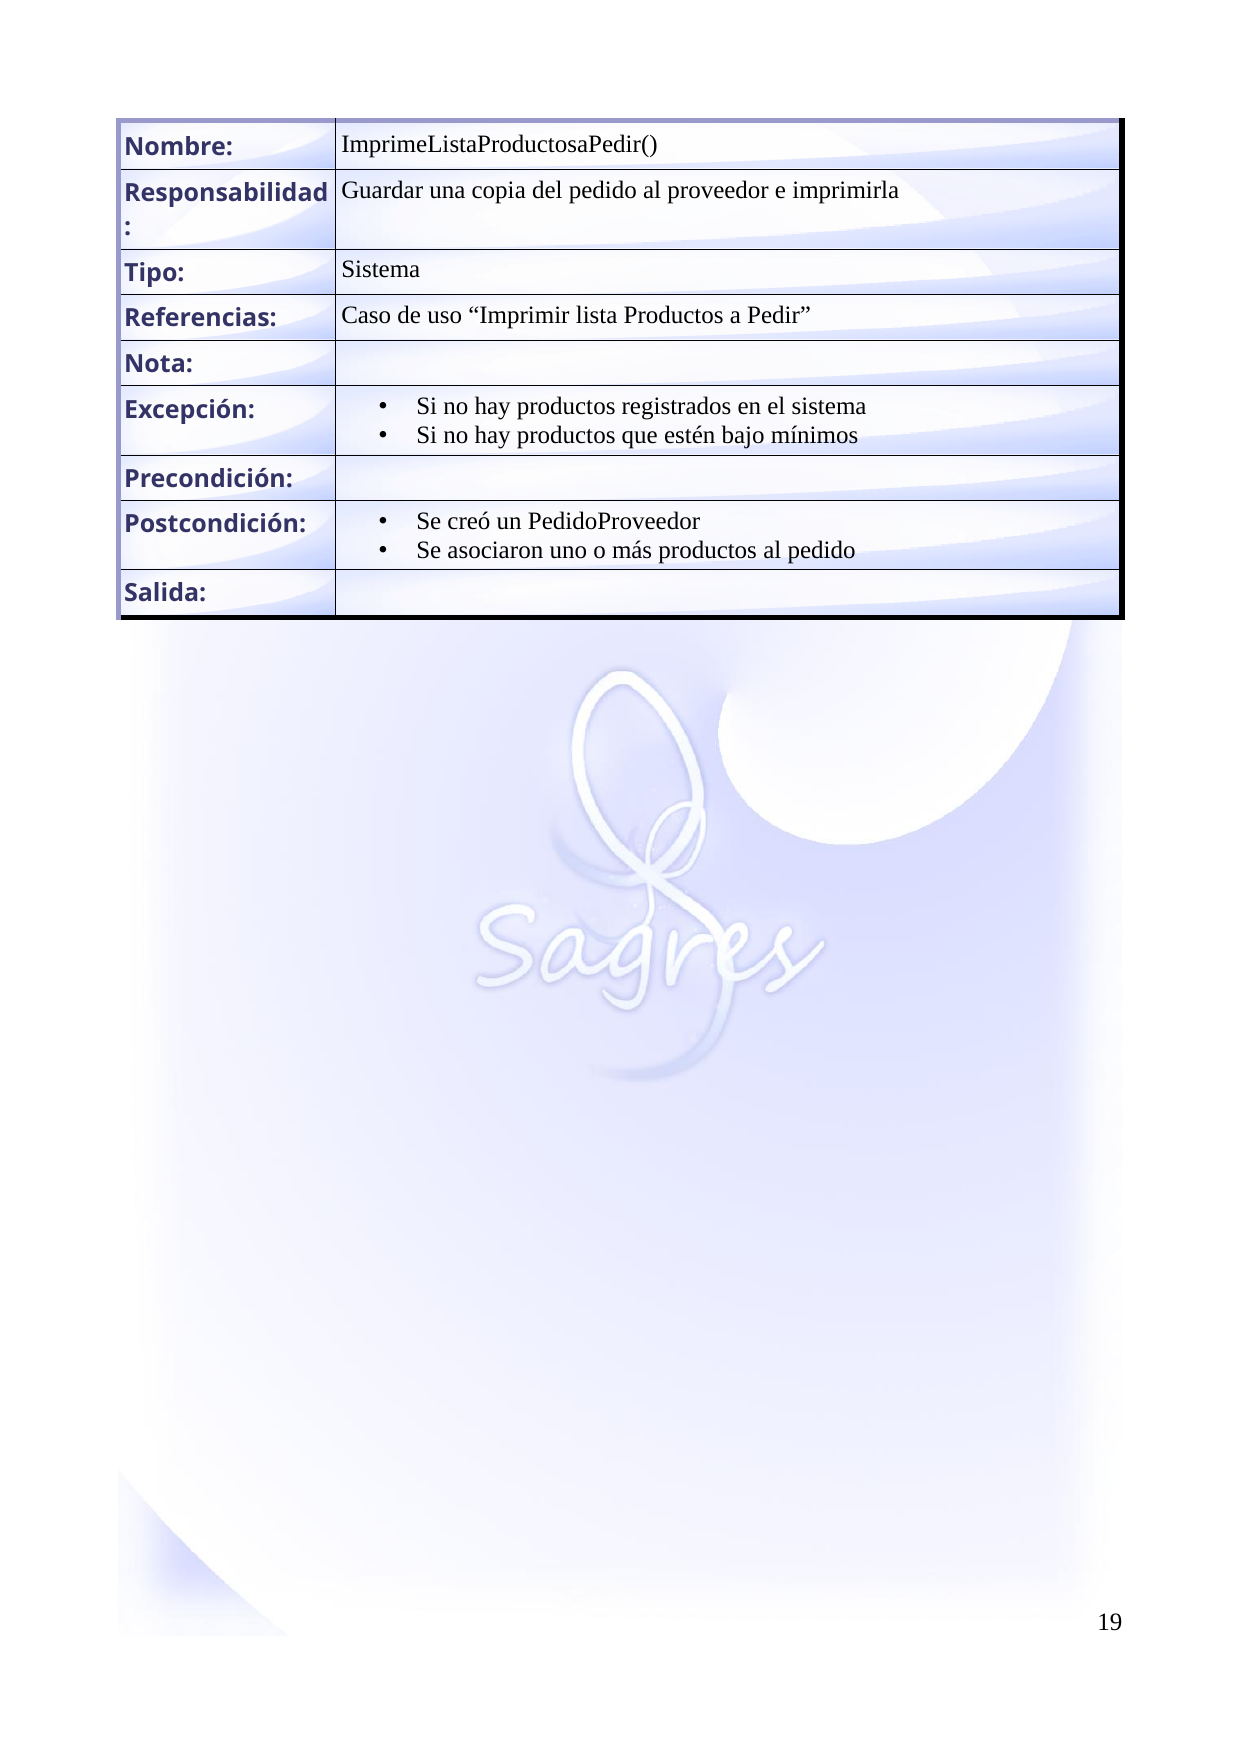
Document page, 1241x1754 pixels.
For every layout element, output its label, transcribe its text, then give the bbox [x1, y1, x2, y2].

table_cell Responsabilidad: [121, 170, 335, 248]
table_header ImprimeListaProductosaPedir() [336, 123, 1119, 169]
table_cell Se creó un PedidoProveedor Se asociaron uno o más productos al pedido [336, 501, 1119, 569]
table_cell Guardar una copia del pedido al proveedor e imprimirla [336, 170, 1119, 248]
table_cell [336, 341, 1119, 385]
table_cell Caso de uso “Imprimir lista Productos a Pedir” [336, 295, 1119, 340]
table_cell Tipo: [121, 250, 335, 294]
table_cell Postcondición: [121, 501, 335, 569]
table_cell Si no hay productos registrados en el sistema Si no hay productos que estén bajo mínimos [336, 386, 1119, 454]
table_cell Precondición: [121, 456, 335, 500]
table_header Nombre: [121, 123, 335, 169]
picture [118, 620, 1122, 1636]
table_cell Nota: [121, 341, 335, 385]
table_cell Referencias: [121, 295, 335, 340]
table_cell [336, 570, 1119, 615]
table_cell [336, 456, 1119, 500]
table_cell Sistema [336, 250, 1119, 294]
table_cell Excepción: [121, 386, 335, 454]
table_cell Salida: [121, 570, 335, 615]
